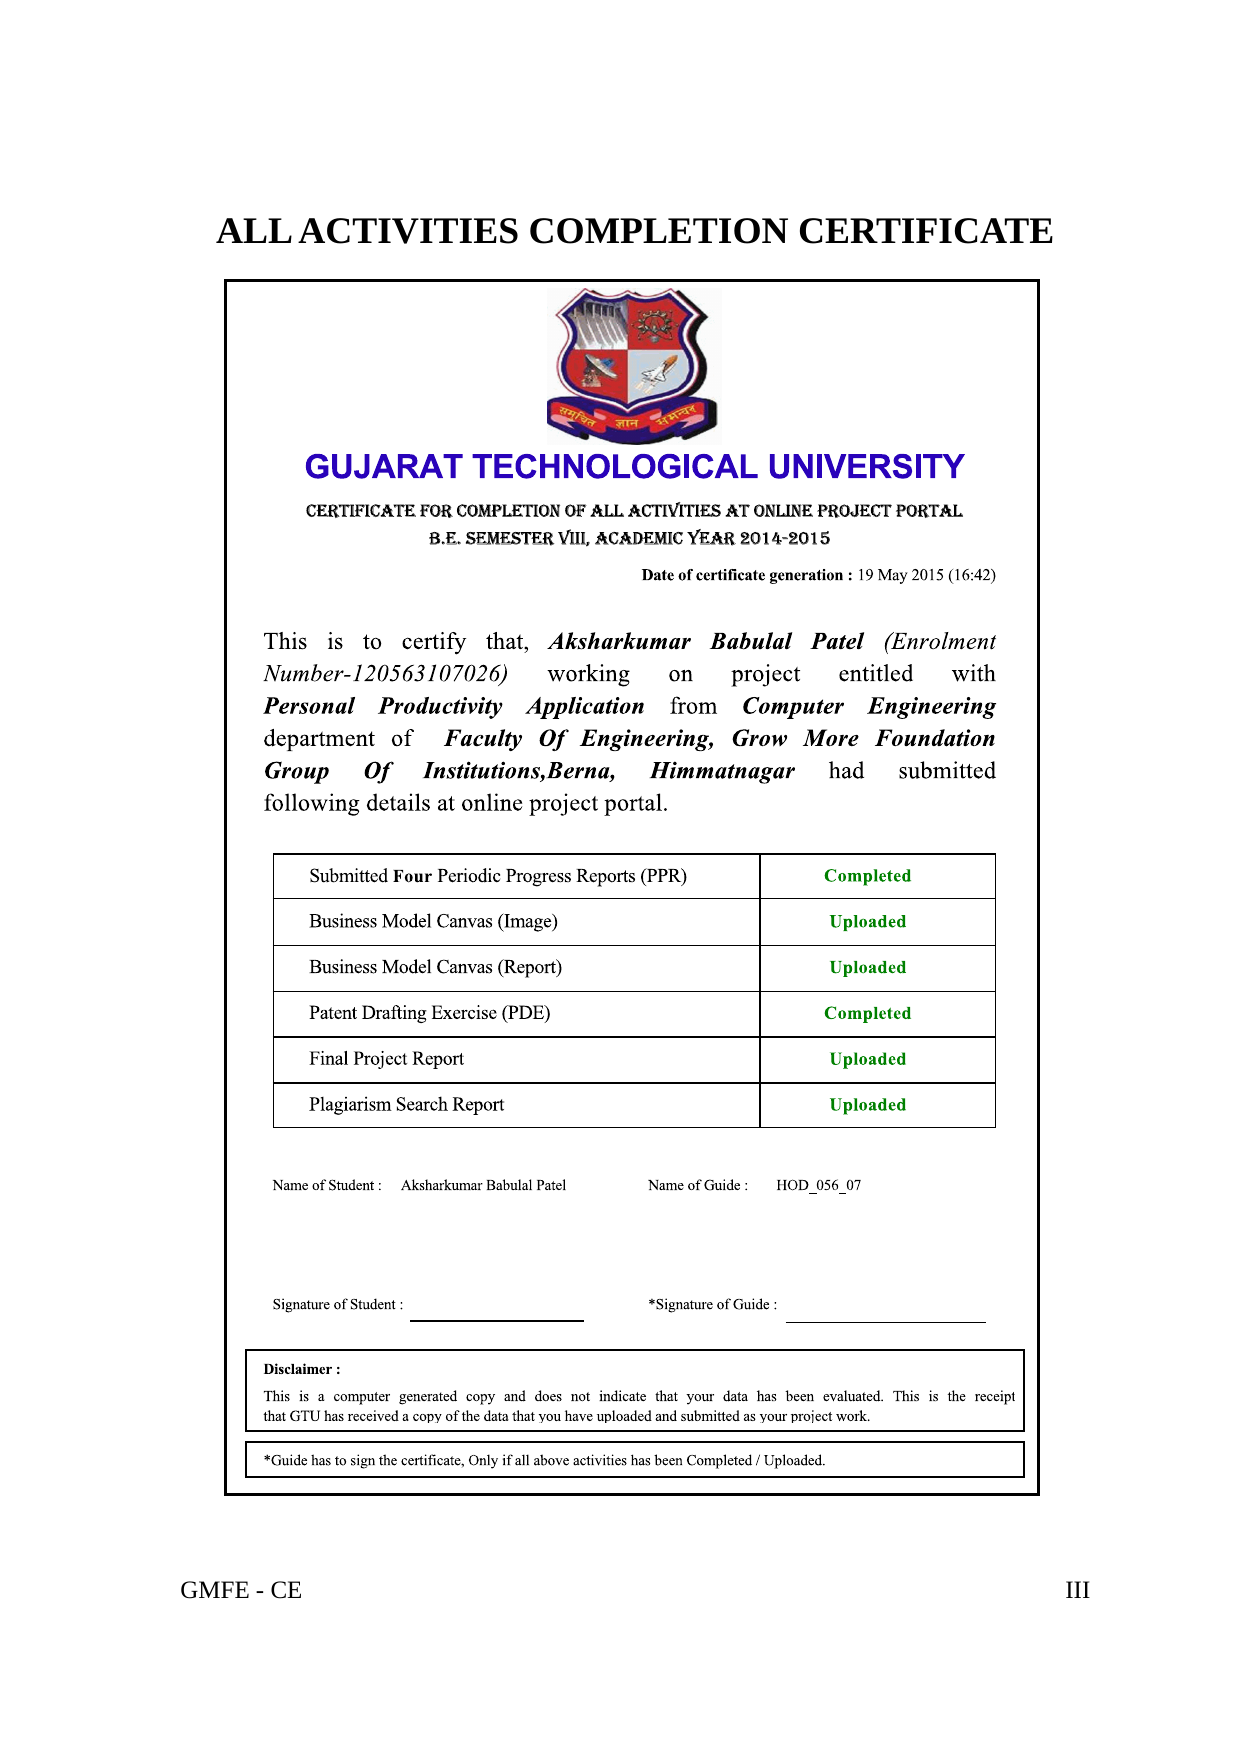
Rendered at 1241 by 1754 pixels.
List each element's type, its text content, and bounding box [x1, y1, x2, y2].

text ALL ACTIVITIES COMPLETION CERTIFICATE [180, 208, 1090, 251]
